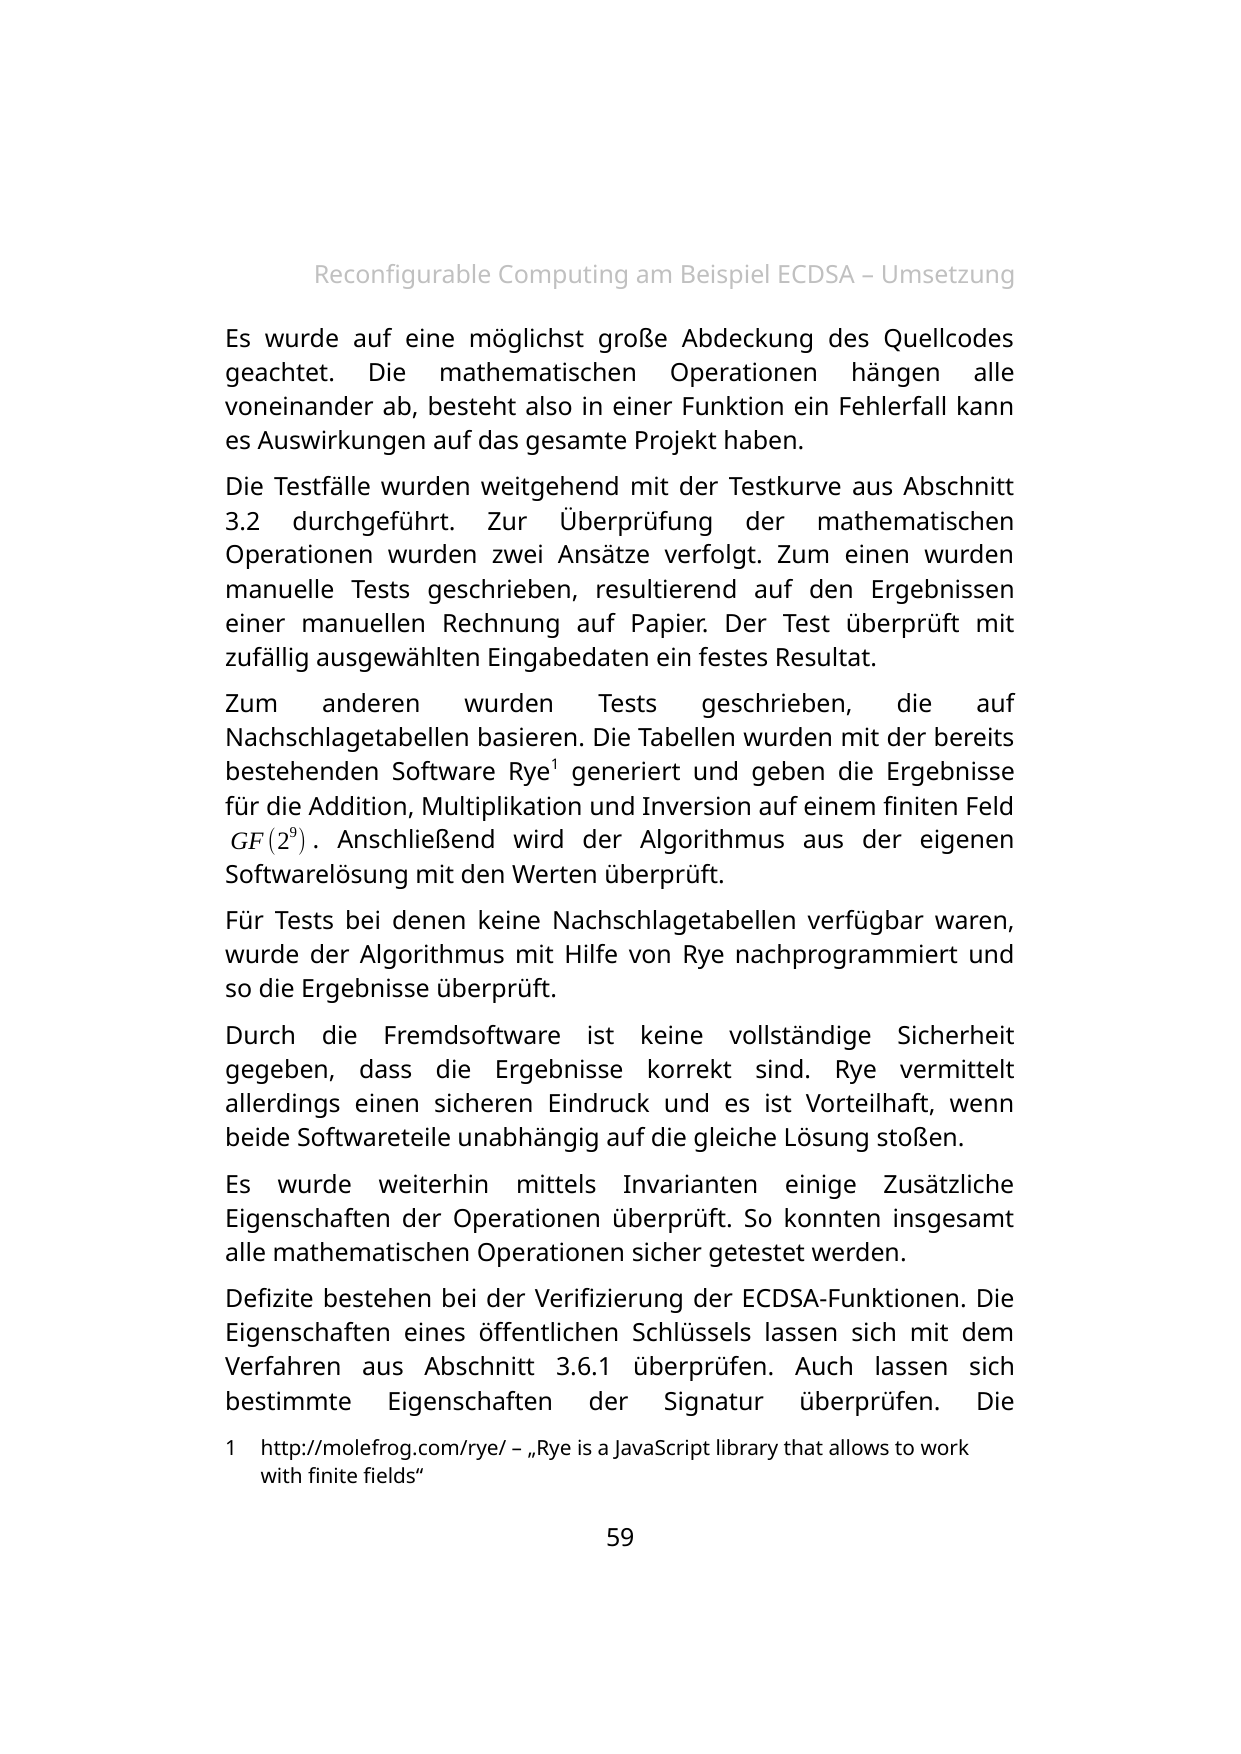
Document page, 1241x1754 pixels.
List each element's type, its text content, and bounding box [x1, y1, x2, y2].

text Die Testfälle wurden weitgehend mit der Testkurve aus Abschnitt 3.2 durchgeführt. Zur Überprüfung der mathematischen Operationen wurden zwei Ansätze verfolgt. Zum einen wurden manuelle Tests geschrieben, resultierend auf den Ergebnissen einer manuellen Rechnung auf Papier. Der Test überprüft mit zufällig ausgewählten Eingabedaten ein festes Resultat. [225, 469, 1015, 673]
text http://molefrog.com/rye/ – „Rye is a JavaScript library that allows to work with finite fields“ [225, 1433, 1015, 1490]
text Es wurde auf eine möglichst große Abdeckung des Quellcodes geachtet. Die mathematischen Operationen hängen alle voneinander ab, besteht also in einer Funktion ein Fehlerfall kann es Auswirkungen auf das gesamte Projekt haben. [225, 320, 1015, 457]
text Zum anderen wurden Tests geschrieben, die auf Nachschlagetabellen basieren. Die Tabellen wurden mit der bereits bestehenden Software Rye generiert und geben die Ergebnisse für die Addition, Multiplikation und Inversion auf einem finiten Feld . Anschließend wird der Algorithmus aus der eigenen Softwarelösung mit den Werten überprüft. [225, 686, 1015, 890]
text Defizite bestehen bei der Verifizierung der ECDSA-Funktionen. Die Eigenschaften eines öffentlichen Schlüssels lassen sich mit dem Verfahren aus Abschnitt 3.6.1 überprüfen. Auch lassen sich bestimmte Eigenschaften der Signatur überprüfen. Die [225, 1281, 1015, 1417]
text Durch die Fremdsoftware ist keine vollständige Sicherheit gegeben, dass die Ergebnisse korrekt sind. Rye vermittelt allerdings einen sicheren Eindruck und es ist Vorteilhaft, wenn beide Softwareteile unabhängig auf die gleiche Lösung stoßen. [225, 1017, 1015, 1154]
text Es wurde weiterhin mittels Invarianten einige Zusätzliche Eigenschaften der Operationen überprüft. So konnten insgesamt alle mathematischen Operationen sicher getestet werden. [225, 1166, 1015, 1268]
text Für Tests bei denen keine Nachschlagetabellen verfügbar waren, wurde der Algorithmus mit Hilfe von Rye nachprogrammiert und so die Ergebnisse überprüft. [225, 903, 1015, 1005]
